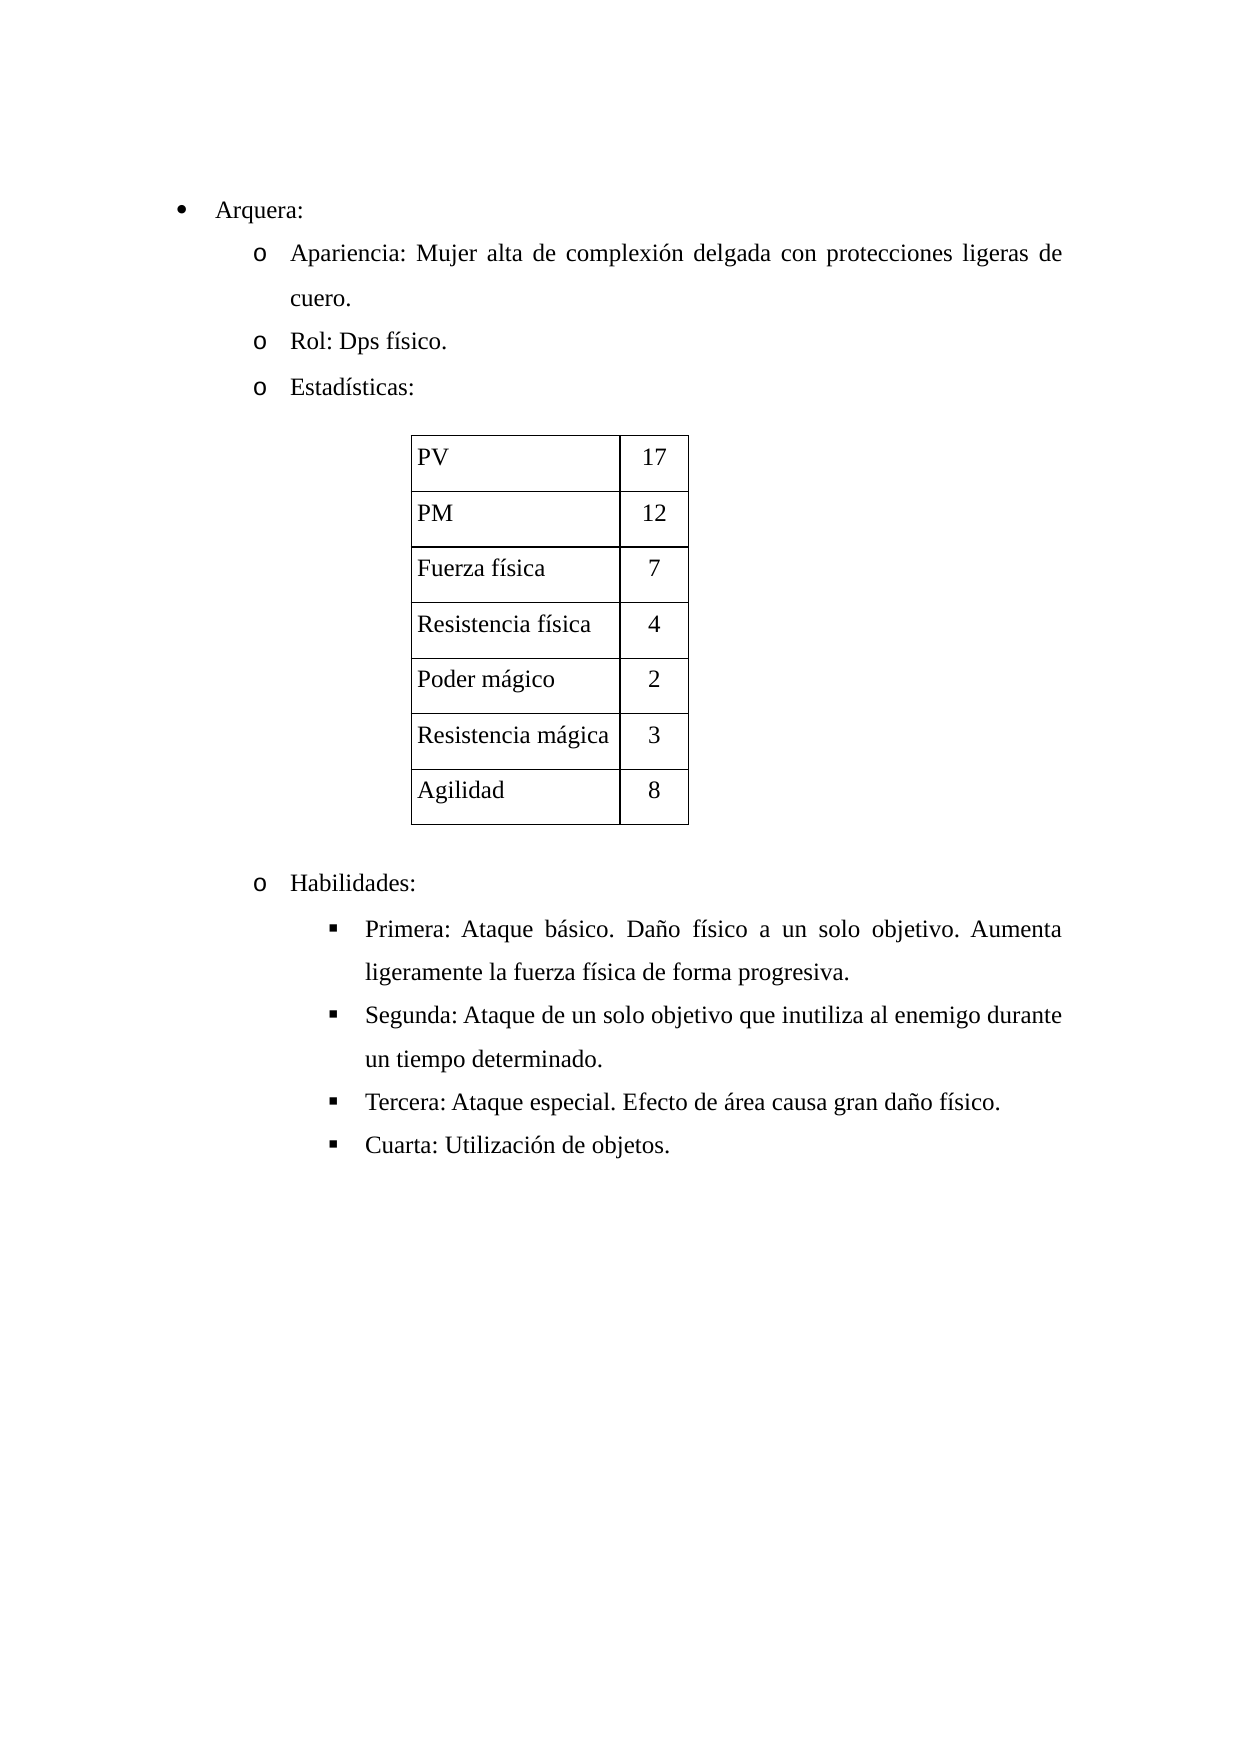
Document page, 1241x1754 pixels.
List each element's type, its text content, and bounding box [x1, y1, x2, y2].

table_header 17 [621, 436, 688, 491]
table_cell 12 [621, 492, 688, 546]
table_cell Poder mágico [412, 659, 619, 713]
table_cell Fuerza física [412, 548, 619, 602]
list Habilidades: [252, 868, 1063, 899]
list Arquera: [177, 195, 1063, 223]
list Apariencia: Mujer alta de complexión delgada con protecciones ligeras de cuero. [252, 238, 1063, 312]
table_cell PM [412, 492, 619, 546]
list Tercera: Ataque especial. Efecto de área causa gran daño físico. [327, 1087, 1063, 1116]
table_cell 7 [621, 548, 688, 602]
table_cell 8 [621, 770, 688, 824]
table_cell 2 [621, 659, 688, 713]
table_cell 3 [621, 714, 688, 768]
list Segunda: Ataque de un solo objetivo que inutiliza al enemigo durante un tiempo determinado. [327, 1001, 1063, 1072]
list Estadísticas: [252, 372, 1063, 403]
table_header PV [412, 436, 619, 491]
table_cell 4 [621, 603, 688, 657]
list Rol: Dps físico. [252, 326, 1063, 357]
table_cell Agilidad [412, 770, 619, 824]
list Cuarta: Utilización de objetos. [327, 1130, 1063, 1159]
table_cell Resistencia mágica [412, 714, 619, 768]
table_cell Resistencia física [412, 603, 619, 657]
list Primera: Ataque básico. Daño físico a un solo objetivo. Aumenta ligeramente la fuerza física de forma progresiva. [327, 914, 1063, 986]
